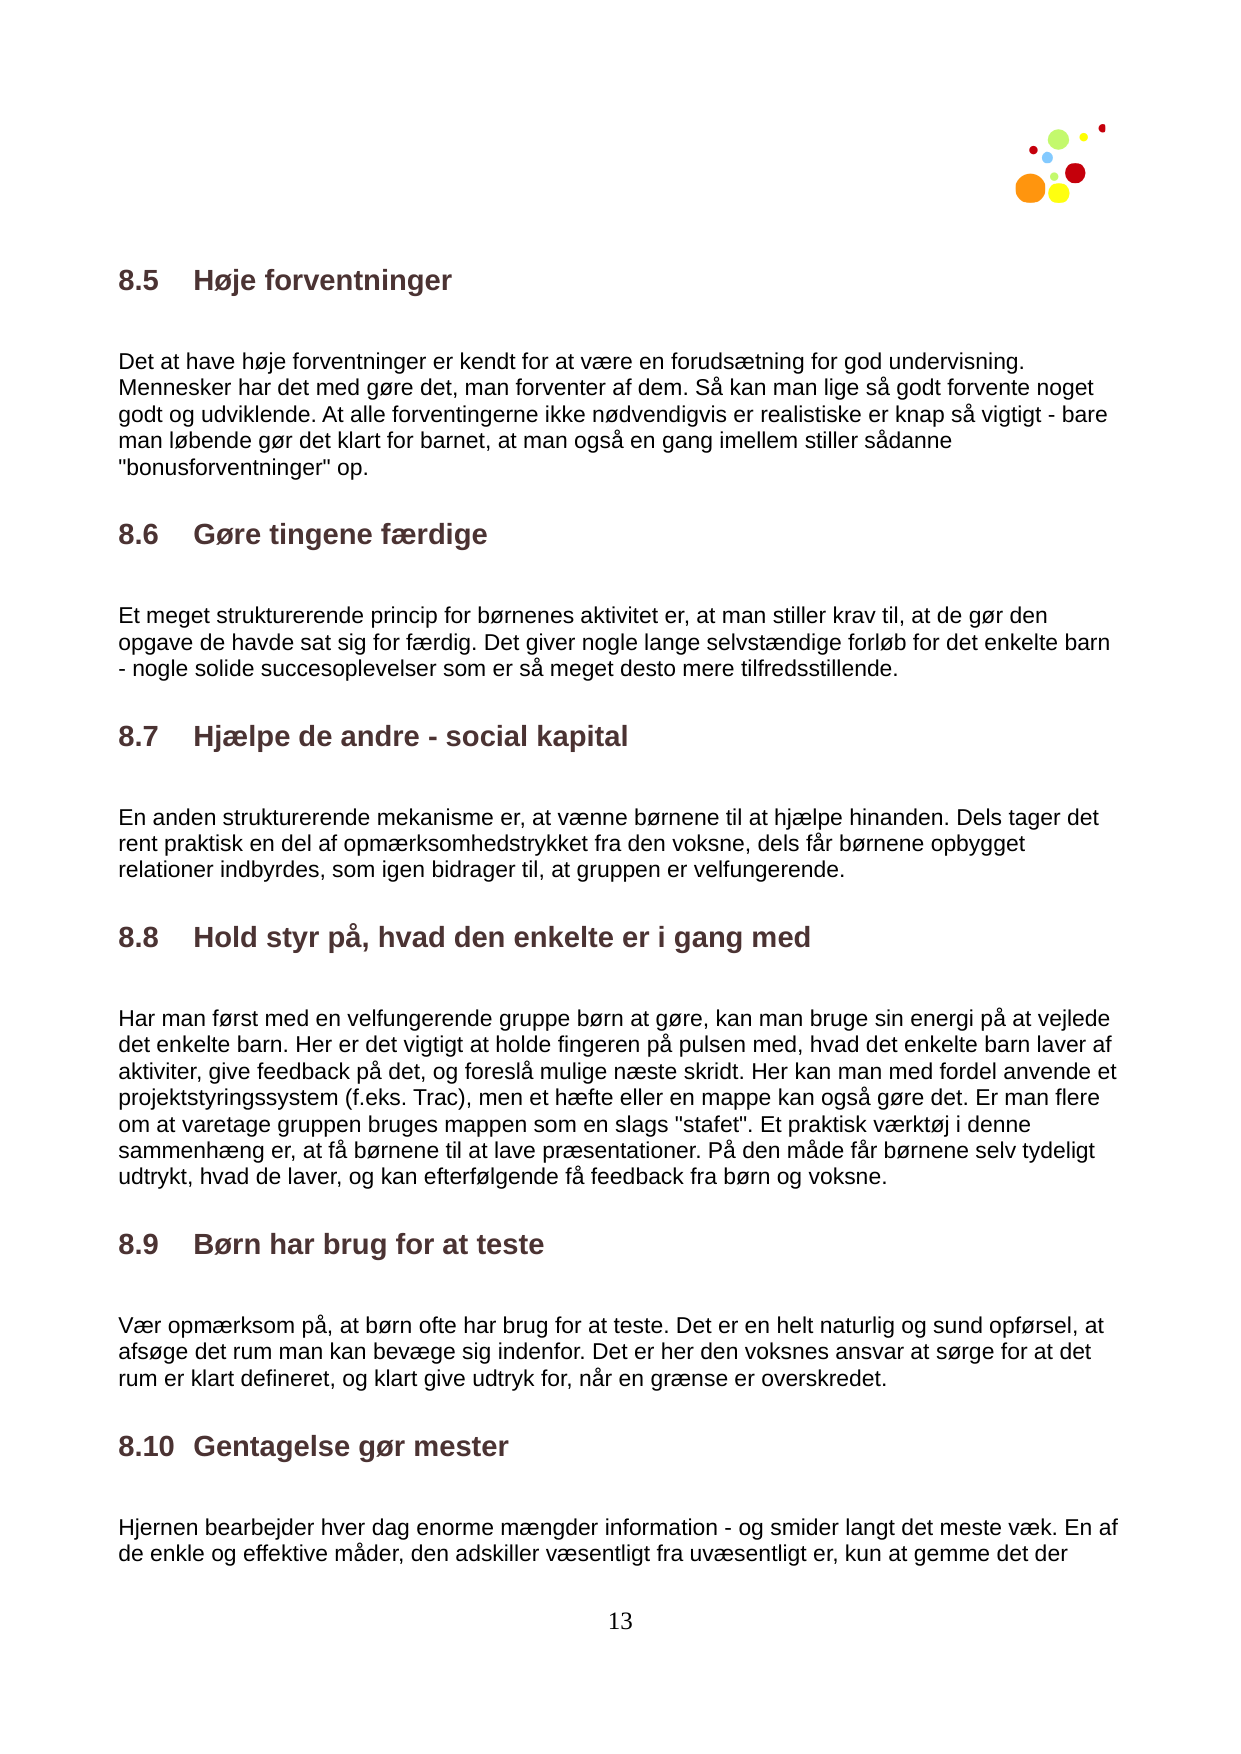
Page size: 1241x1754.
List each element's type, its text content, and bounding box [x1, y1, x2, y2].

picture [1015, 124, 1106, 203]
subtitle Børn har brug for at teste [118, 1227, 1122, 1261]
subtitle Gentagelse gør mester [118, 1428, 1122, 1462]
subtitle Hold styr på, hvad den enkelte er i gang med [118, 920, 1122, 954]
subtitle Hjælpe de andre - social kapital [118, 719, 1122, 752]
subtitle Høje forventninger [118, 263, 1122, 297]
text Det at have høje forventninger er kendt for at være en forudsætning for god undervisning. Mennesker har det med gøre det, man forventer af dem. Så kan man lige så godt forvente noget godt og udviklende. At alle forventingerne ikke nødvendigvis er realistiske er knap så vigtigt - bare man løbende gør det klart for barnet, at man også en gang imellem stiller sådanne "bonusforventninger" op. [118, 348, 1122, 480]
text Et meget strukturerende princip for børnenes aktivitet er, at man stiller krav til, at de gør den opgave de havde sat sig for færdig. Det giver nogle lange selvstændige forløb for det enkelte barn - nogle solide succesoplevelser som er så meget desto mere tilfredsstillende. [118, 602, 1122, 681]
text Vær opmærksom på, at børn ofte har brug for at teste. Det er en helt naturlig og sund opførsel, at afsøge det rum man kan bevæge sig indenfor. Det er her den voksnes ansvar at sørge for at det rum er klart defineret, og klart give udtryk for, når en grænse er overskredet. [118, 1312, 1122, 1391]
text Hjernen bearbejder hver dag enorme mængder information - og smider langt det meste væk. En af de enkle og effektive måder, den adskiller væsentligt fra uvæsentligt er, kun at gemme det der [118, 1513, 1122, 1566]
text Har man først med en velfungerende gruppe børn at gøre, kan man bruge sin energi på at vejlede det enkelte barn. Her er det vigtigt at holde fingeren på pulsen med, hvad det enkelte barn laver af aktiviter, give feedback på det, og foreslå mulige næste skridt. Her kan man med fordel anvende et projektstyringssystem (f.eks. Trac), men et hæfte eller en mappe kan også gøre det. Er man flere om at varetage gruppen bruges mappen som en slags "stafet". Et praktisk værktøj i denne sammenhæng er, at få børnene til at lave præsentationer. På den måde får børnene selv tydeligt udtrykt, hvad de laver, og kan efterfølgende få feedback fra børn og voksne. [118, 1005, 1122, 1189]
text En anden strukturerende mekanisme er, at vænne børnene til at hjælpe hinanden. Dels tager det rent praktisk en del af opmærksomhedstrykket fra den voksne, dels får børnene opbygget relationer indbyrdes, som igen bidrager til, at gruppen er velfungerende. [118, 804, 1122, 883]
subtitle Gøre tingene færdige [118, 517, 1122, 551]
